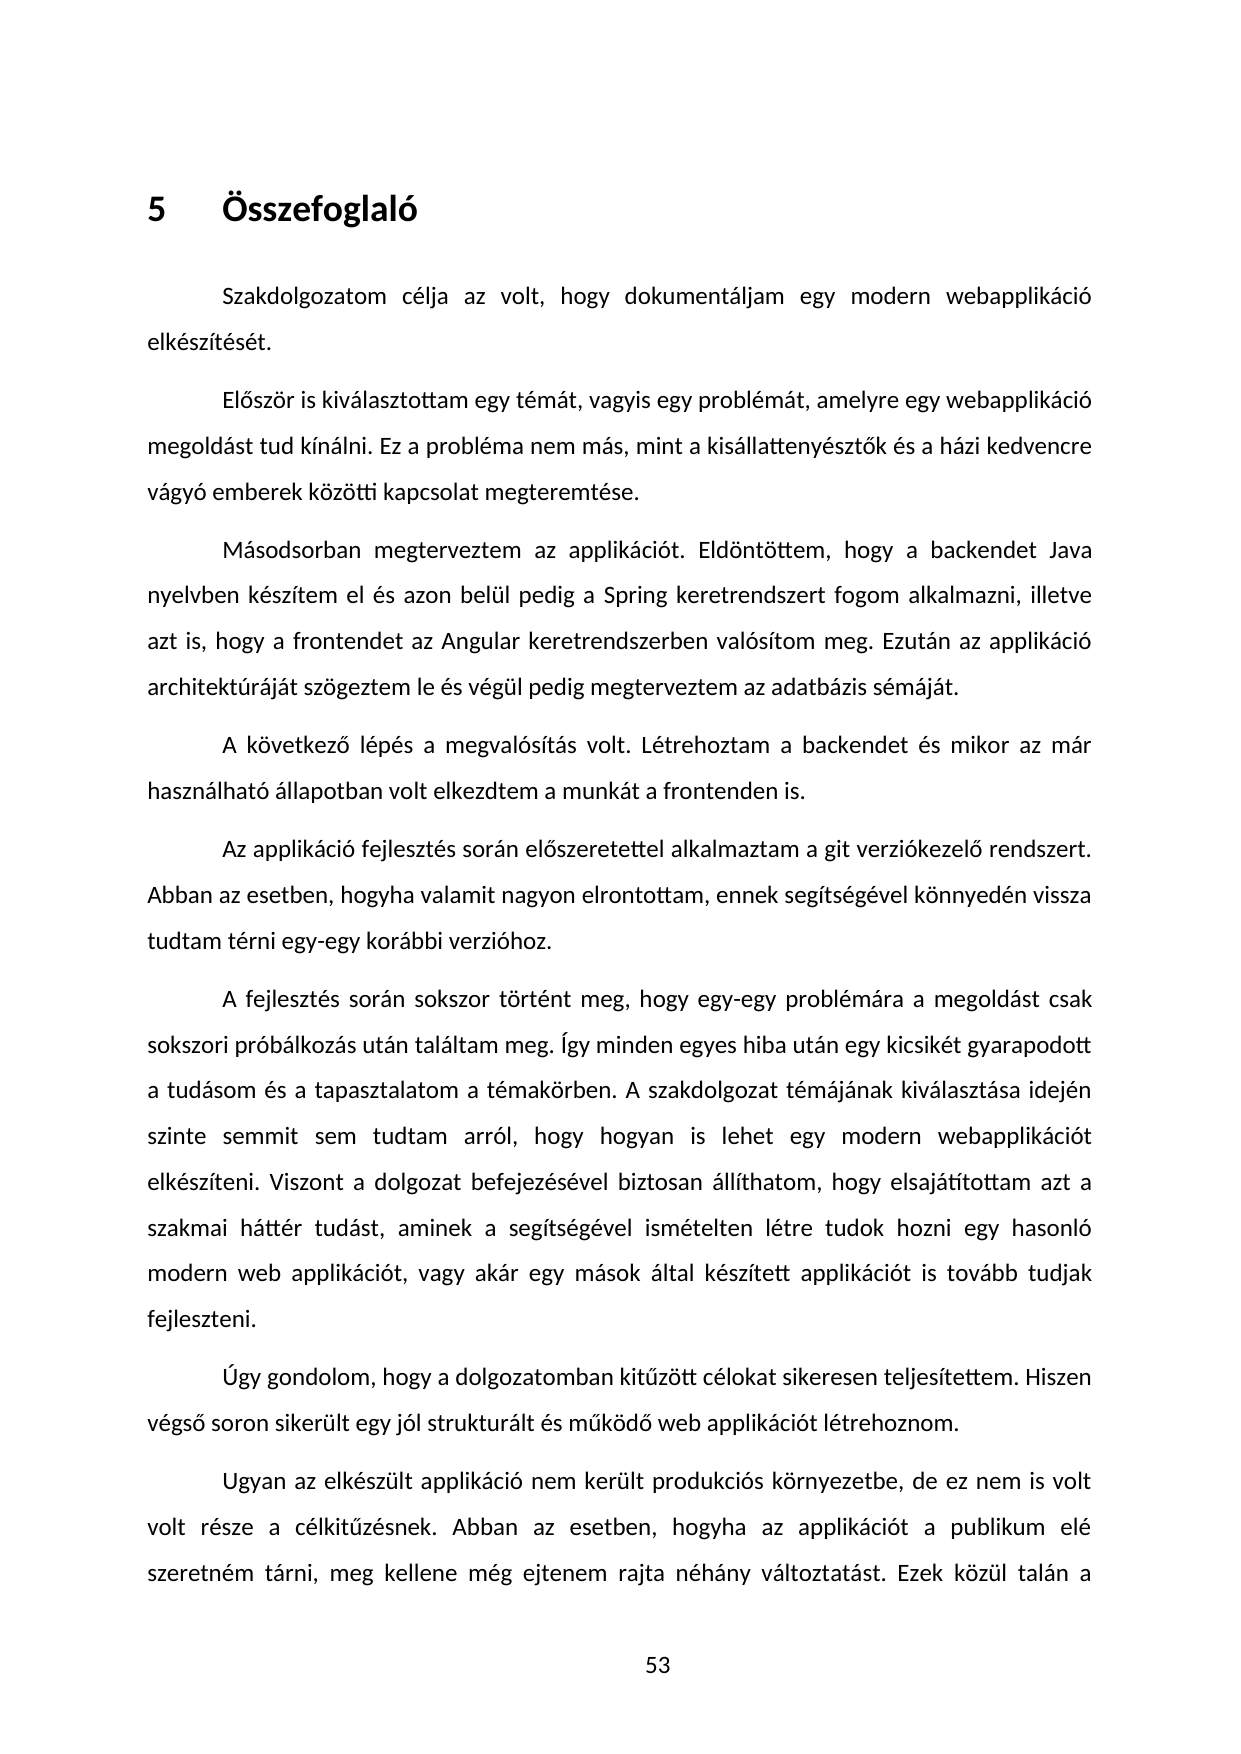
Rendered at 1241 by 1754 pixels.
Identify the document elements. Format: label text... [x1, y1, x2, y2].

text Szakdolgozatom célja az volt, hogy dokumentáljam egy modern webapplikáció elkészítését. [147, 280, 1093, 357]
text Másodsorban megterveztem az applikációt. Eldöntöttem, hogy a backendet Java nyelvben készítem el és azon belül pedig a Spring keretrendszert fogom alkalmazni, illetve azt is, hogy a frontendet az Angular keretrendszerben valósítom meg. Ezután az applikáció architektúráját szögeztem le és végül pedig megterveztem az adatbázis sémáját. [147, 534, 1093, 702]
text A fejlesztés során sokszor történt meg, hogy egy-egy problémára a megoldást csak sokszori próbálkozás után találtam meg. Így minden egyes hiba után egy kicsikét gyarapodott a tudásom és a tapasztalatom a témakörben. A szakdolgozat témájának kiválasztása idején szinte semmit sem tudtam arról, hogy hogyan is lehet egy modern webapplikációt elkészíteni. Viszont a dolgozat befejezésével biztosan állíthatom, hogy elsajátítottam azt a szakmai háttér tudást, aminek a segítségével ismételten létre tudok hozni egy hasonló modern web applikációt, vagy akár egy mások által készített applikációt is tovább tudjak fejleszteni. [147, 983, 1093, 1334]
text A következő lépés a megvalósítás volt. Létrehoztam a backendet és mikor az már használható állapotban volt elkezdtem a munkát a frontenden is. [147, 729, 1093, 806]
text Az applikáció fejlesztés során előszeretettel alkalmaztam a git verziókezelő rendszert. Abban az esetben, hogyha valamit nagyon elrontottam, ennek segítségével könnyedén vissza tudtam térni egy-egy korábbi verzióhoz. [147, 833, 1093, 955]
text Úgy gondolom, hogy a dolgozatomban kitűzött célokat sikeresen teljesítettem. Hiszen végső soron sikerült egy jól strukturált és működő web applikációt létrehoznom. [147, 1361, 1093, 1438]
subtitle Összefoglaló [147, 184, 1093, 230]
text Ugyan az elkészült applikáció nem került produkciós környezetbe, de ez nem is volt volt része a célkitűzésnek. Abban az esetben, hogyha az applikációt a publikum elé szeretném tárni, meg kellene még ejtenem rajta néhány változtatást. Ezek közül talán a [147, 1465, 1093, 1587]
text Először is kiválasztottam egy témát, vagyis egy problémát, amelyre egy webapplikáció megoldást tud kínálni. Ez a probléma nem más, mint a kisállattenyésztők és a házi kedvencre vágyó emberek közötti kapcsolat megteremtése. [147, 384, 1093, 506]
